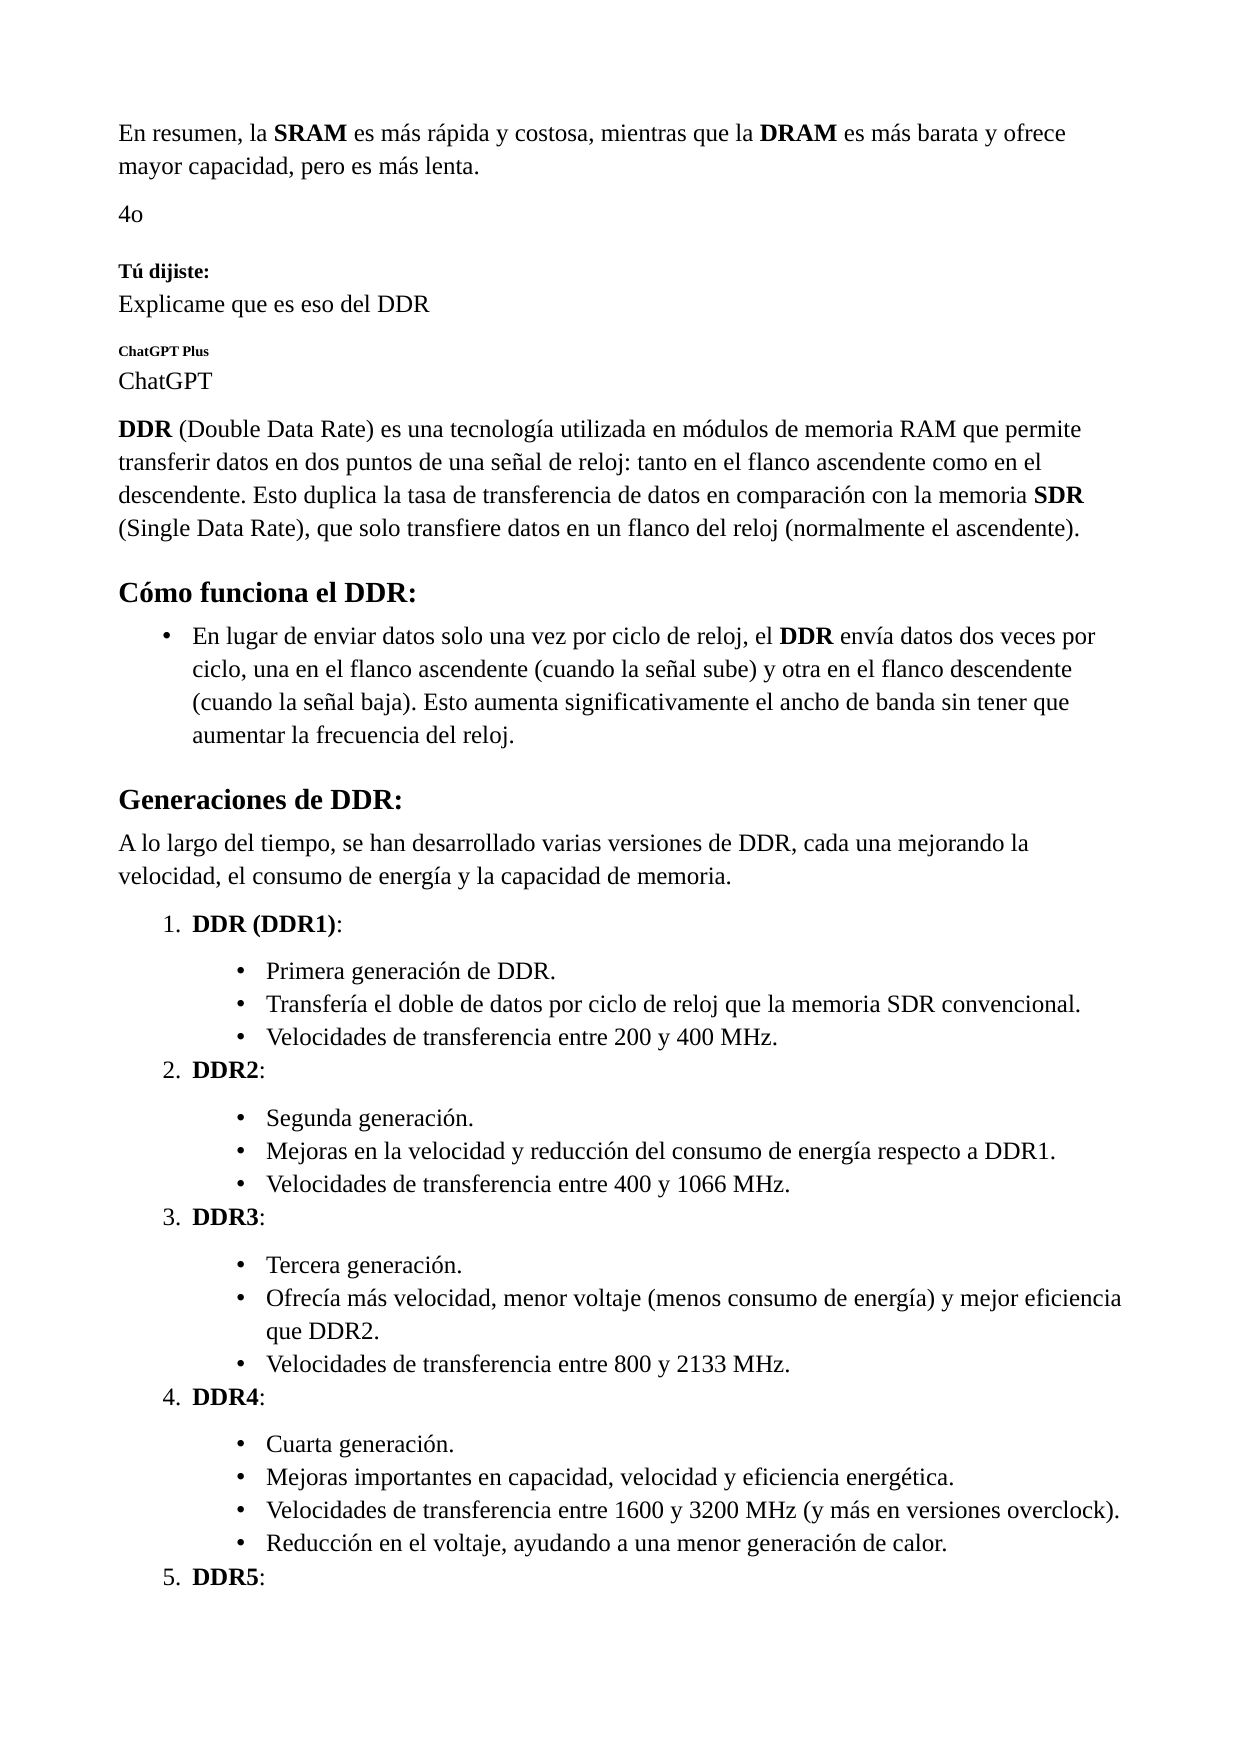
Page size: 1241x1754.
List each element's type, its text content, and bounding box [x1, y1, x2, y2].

list Velocidades de transferencia entre 400 y 1066 MHz. [236, 1169, 1122, 1198]
list Transfería el doble de datos por ciclo de reloj que la memoria SDR convencional. [236, 989, 1122, 1018]
list Mejoras en la velocidad y reducción del consumo de energía respecto a DDR1. [236, 1136, 1122, 1165]
list En lugar de enviar datos solo una vez por ciclo de reloj, el DDR envía datos dos veces por ciclo, una en el flanco ascendente (cuando la señal sube) y otra en el flanco descendente (cuando la señal baja). Esto aumenta significativamente el ancho de banda sin tener que aumentar la frecuencia del reloj. [162, 621, 1122, 749]
list Velocidades de transferencia entre 1600 y 3200 MHz (y más en versiones overclock). [236, 1496, 1122, 1524]
list Tercera generación. [236, 1250, 1122, 1278]
text A lo largo del tiempo, se han desarrollado varias versiones de DDR, cada una mejorando la velocidad, el consumo de energía y la capacidad de memoria. [118, 828, 1122, 890]
text Explicame que es eso del DDR [118, 289, 1122, 318]
list Segunda generación. [236, 1103, 1122, 1132]
list Velocidades de transferencia entre 200 y 400 MHz. [236, 1022, 1122, 1051]
text ChatGPT [118, 366, 1122, 395]
text DDR (Double Data Rate) es una tecnología utilizada en módulos de memoria RAM que permite transferir datos en dos puntos de una señal de reloj: tanto en el flanco ascendente como en el descendente. Esto duplica la tasa de transferencia de datos en comparación con la memoria SDR (Single Data Rate), que solo transfiere datos en un flanco del reloj (normalmente el ascendente). [118, 414, 1122, 541]
list DDR2: [162, 1056, 1122, 1084]
subtitle Tú dijiste: [118, 259, 1122, 283]
list Ofrecía más velocidad, menor voltaje (menos consumo de energía) y mejor eficiencia que DDR2. [236, 1283, 1122, 1344]
list DDR5: [162, 1562, 1122, 1590]
list DDR (DDR1): [162, 909, 1122, 938]
list Primera generación de DDR. [236, 956, 1122, 985]
list Velocidades de transferencia entre 800 y 2133 MHz. [236, 1349, 1122, 1378]
subtitle ChatGPT Plus [118, 343, 1122, 360]
list Cuarta generación. [236, 1429, 1122, 1458]
subtitle Generaciones de DDR: [118, 782, 1122, 816]
list Reducción en el voltaje, ayudando a una menor generación de calor. [236, 1528, 1122, 1557]
text En resumen, la SRAM es más rápida y costosa, mientras que la DRAM es más barata y ofrece mayor capacidad, pero es más lenta. [118, 118, 1122, 180]
list DDR3: [162, 1202, 1122, 1231]
list DDR4: [162, 1382, 1122, 1411]
subtitle Cómo funciona el DDR: [118, 575, 1122, 608]
text 4o [118, 199, 1122, 227]
list Mejoras importantes en capacidad, velocidad y eficiencia energética. [236, 1462, 1122, 1491]
